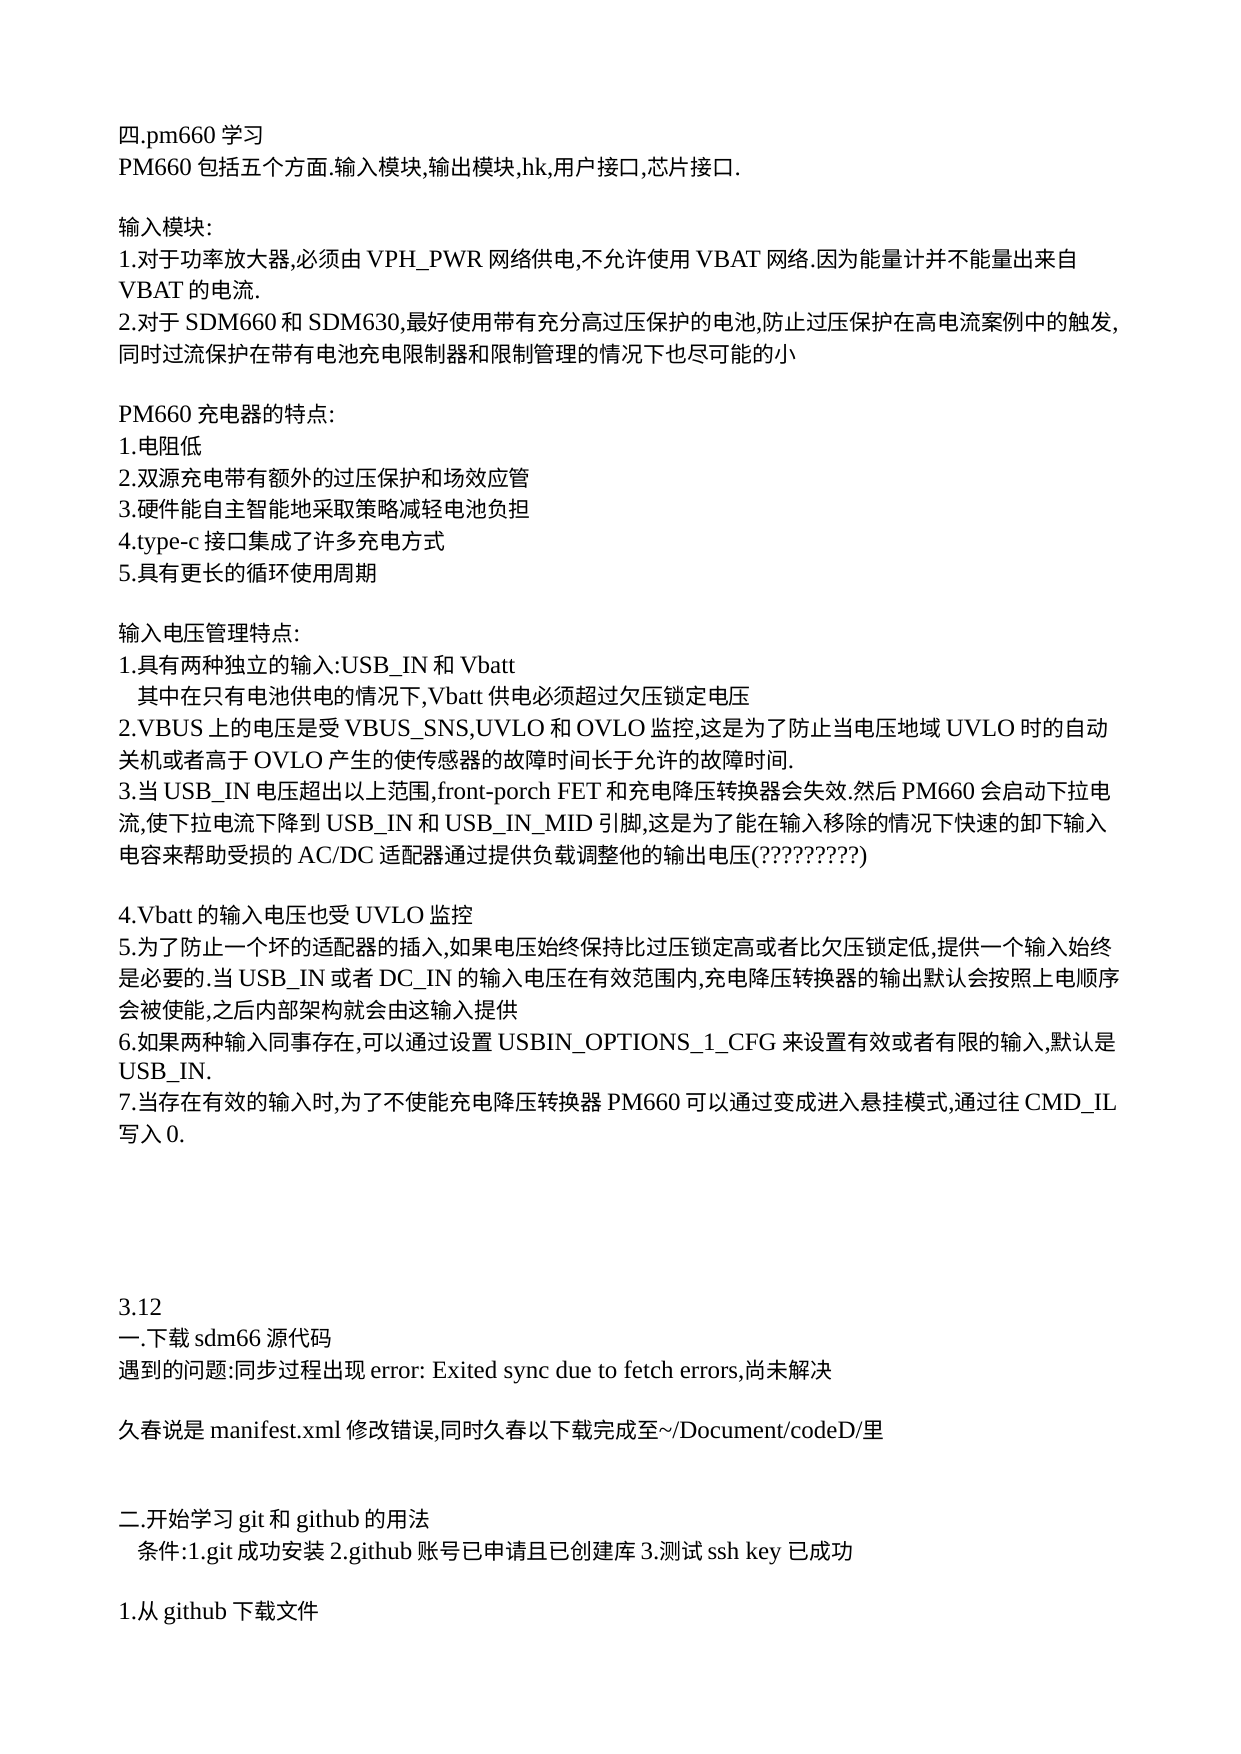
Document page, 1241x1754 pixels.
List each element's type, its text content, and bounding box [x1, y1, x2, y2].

text 1.具有两种独立的输入:USB_IN和Vbatt [118, 648, 1122, 679]
text 四.pm660学习 [118, 118, 1122, 150]
text 1.电阻低 [118, 429, 1122, 461]
text 5.为了防止一个坏的适配器的插入,如果电压始终保持比过压锁定高或者比欠压锁定低,提供一个输入始终是必要的.当USB_IN或者DC_IN的输入电压在有效范围内,充电降压转换器的输出默认会按照上电顺序会被使能,之后内部架构就会由这输入提供 [118, 930, 1122, 1025]
text 2.对于SDM660和SDM630,最好使用带有充分高过压保护的电池,防止过压保护在高电流案例中的触发,同时过流保护在带有电池充电限制器和限制管理的情况下也尽可能的小 [118, 305, 1122, 368]
text 其中在只有电池供电的情况下,Vbatt供电必须超过欠压锁定电压 [118, 679, 1122, 711]
text 7.当存在有效的输入时,为了不使能充电降压转换器PM660可以通过变成进入悬挂模式,通过往CMD_IL写入0. [118, 1085, 1122, 1148]
text PM660充电器的特点: [118, 397, 1122, 429]
text 输入电压管理特点: [118, 616, 1122, 648]
text 5.具有更长的循环使用周期 [118, 556, 1122, 587]
text PM660包括五个方面.输入模块,输出模块,hk,用户接口,芯片接口. [118, 150, 1122, 181]
text 二.开始学习git和github的用法 [118, 1502, 1122, 1534]
text 4.type-c接口集成了许多充电方式 [118, 524, 1122, 556]
text 2.VBUS上的电压是受VBUS_SNS,UVLO和OVLO监控,这是为了防止当电压地域UVLO时的自动关机或者高于OVLO产生的使传感器的故障时间长于允许的故障时间. [118, 711, 1122, 774]
text 1.对于功率放大器,必须由VPH_PWR网络供电,不允许使用VBAT网络.因为能量计并不能量出来自VBAT的电流. [118, 242, 1122, 305]
text 3.硬件能自主智能地采取策略减轻电池负担 [118, 492, 1122, 524]
text 4.Vbatt的输入电压也受UVLO监控 [118, 898, 1122, 930]
text 3.当USB_IN电压超出以上范围,front-porch FET和充电降压转换器会失效.然后PM660会启动下拉电流,使下拉电流下降到USB_IN和USB_IN_MID引脚,这是为了能在输入移除的情况下快速的卸下输入电容来帮助受损的AC/DC适配器通过提供负载调整他的输出电压(?????????) [118, 774, 1122, 869]
text 6.如果两种输入同事存在,可以通过设置USBIN_OPTIONS_1_CFG来设置有效或者有限的输入,默认是USB_IN. [118, 1025, 1122, 1085]
text 条件:1.git成功安装2.github账号已申请且已创建库3.测试ssh key 已成功 [118, 1534, 1122, 1566]
text 3.12 [118, 1292, 1122, 1321]
text 遇到的问题:同步过程出现error: Exited sync due to fetch errors,尚未解决 [118, 1353, 1122, 1384]
text 2.双源充电带有额外的过压保护和场效应管 [118, 461, 1122, 492]
text 1.从github下载文件 [118, 1594, 1122, 1626]
text 输入模块: [118, 210, 1122, 242]
text 久春说是manifest.xml修改错误,同时久春以下载完成至~/Document/codeD/里 [118, 1413, 1122, 1445]
text 一.下载sdm66源代码 [118, 1321, 1122, 1353]
